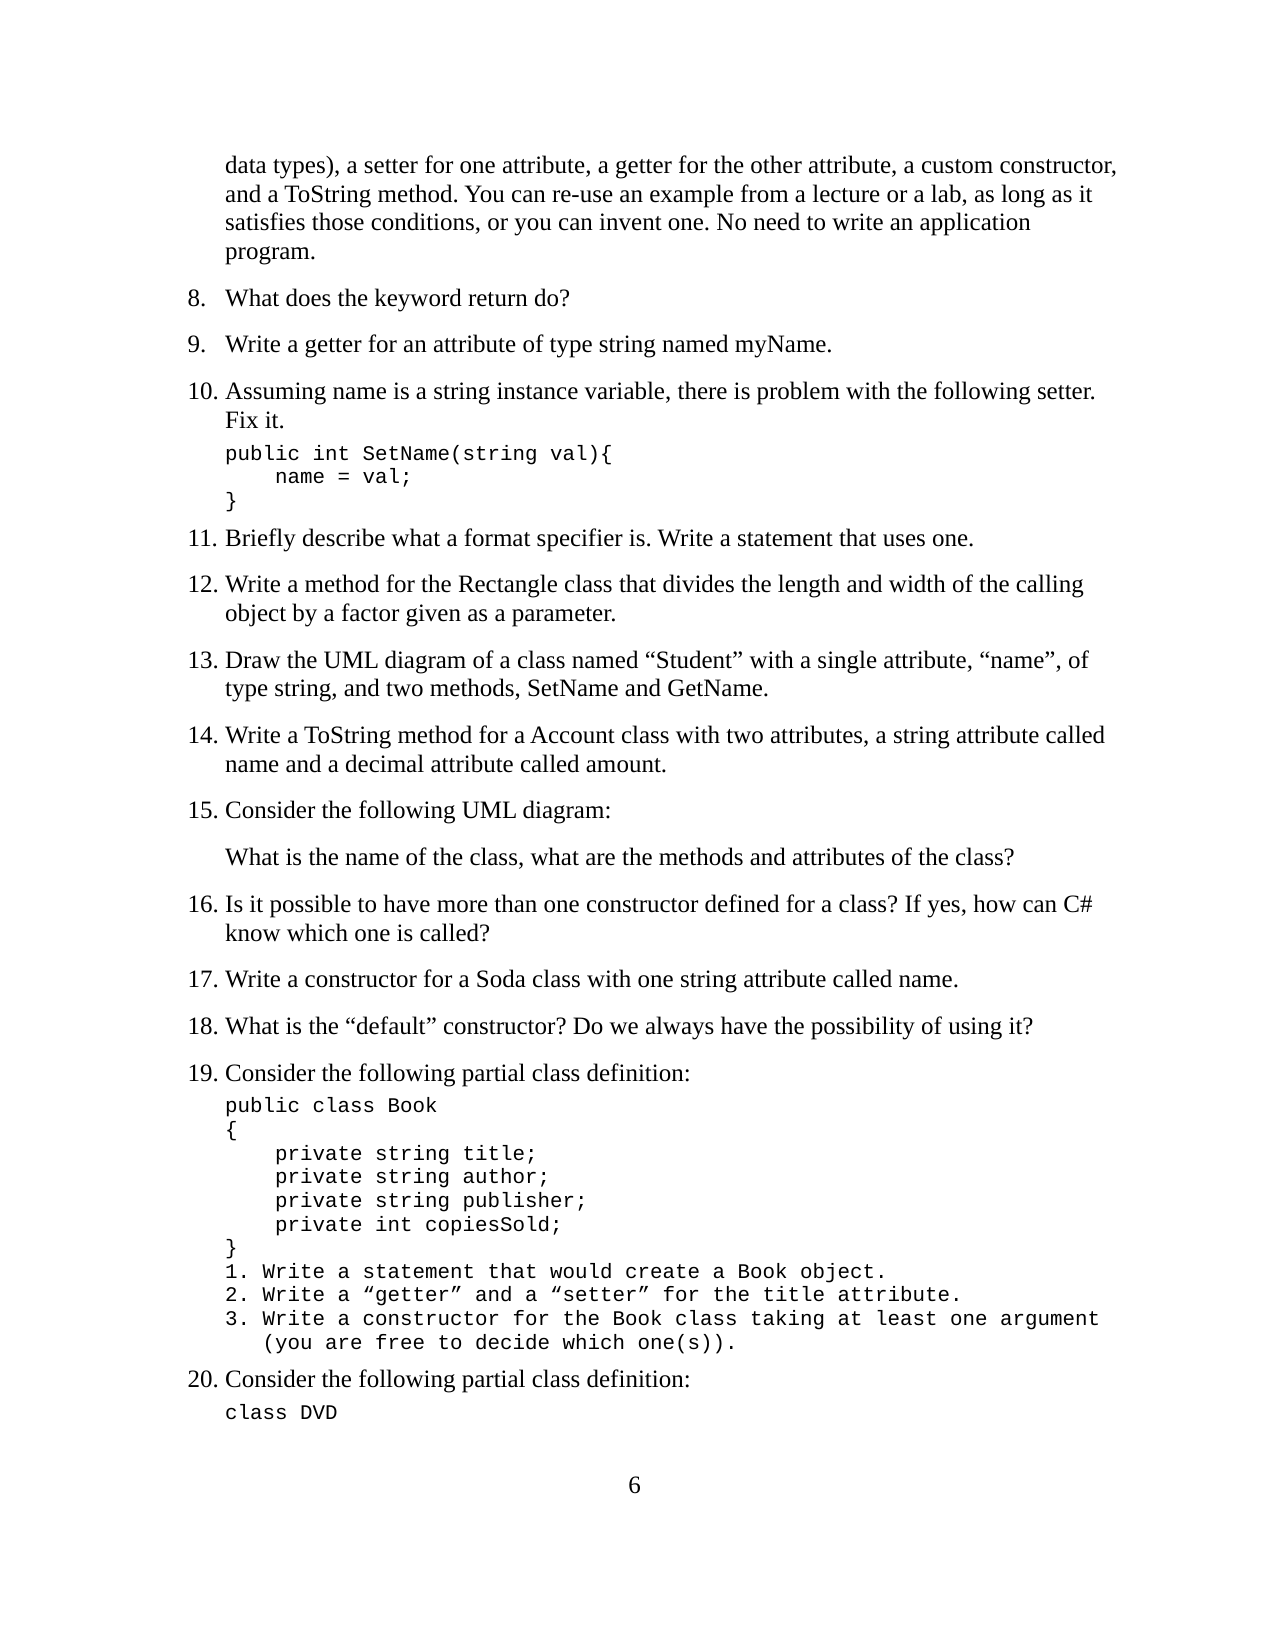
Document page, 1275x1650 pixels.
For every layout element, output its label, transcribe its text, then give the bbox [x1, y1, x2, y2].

list Write a constructor for the Book class taking at least one argument (you are free to decide which one(s)). [225, 1308, 1125, 1355]
list Write a method for the Rectangle class that divides the length and width of the calling object by a factor given as a parameter. [187, 569, 1125, 627]
list Consider the following partial class definition: [187, 1364, 1125, 1393]
list Write a getter for an attribute of type string named myName. [187, 329, 1125, 358]
list Write a ToString method for a Account class with two attributes, a string attribute called name and a decimal attribute called amount. [187, 720, 1125, 778]
list } [187, 1237, 1125, 1261]
list Consider the following UML diagram: [187, 796, 1125, 824]
list public class Book [187, 1095, 1125, 1119]
list data types), a setter for one attribute, a getter for the other attribute, a custom constructor, and a ToString method. You can re-use an example from a lecture or a lab, as long as it satisfies those conditions, or you can invent one. No need to write an application program. [187, 150, 1125, 265]
list private string title; [187, 1143, 1125, 1166]
list Write a constructor for a Soda class with one string attribute called name. [187, 964, 1125, 993]
list } [187, 490, 1125, 514]
list Assuming name is a string instance variable, there is problem with the following setter. Fix it. [187, 376, 1125, 434]
list Consider the following partial class definition: [187, 1058, 1125, 1086]
list class DVD [187, 1402, 1125, 1426]
list { [187, 1119, 1125, 1143]
list Write a “getter” and a “setter” for the title attribute. [225, 1284, 1125, 1308]
list What is the “default” constructor? Do we always have the possibility of using it? [187, 1011, 1125, 1040]
list What is the name of the class, what are the methods and attributes of the class? [187, 842, 1125, 871]
list What does the keyword return do? [187, 283, 1125, 312]
list Is it possible to have more than one constructor defined for a class? If yes, how can C# know which one is called? [187, 889, 1125, 946]
list private string author; [187, 1166, 1125, 1190]
list private string publisher; [187, 1190, 1125, 1213]
list private int copiesSold; [187, 1213, 1125, 1237]
list Write a statement that would create a Book object. [225, 1261, 1125, 1284]
list public int SetName(string val){ [187, 443, 1125, 466]
list Draw the UML diagram of a class named “Student” with a single attribute, “name”, of type string, and two methods, SetName and GetName. [187, 645, 1125, 702]
list Briefly describe what a format specifier is. Write a statement that uses one. [187, 523, 1125, 551]
list name = val; [187, 466, 1125, 490]
